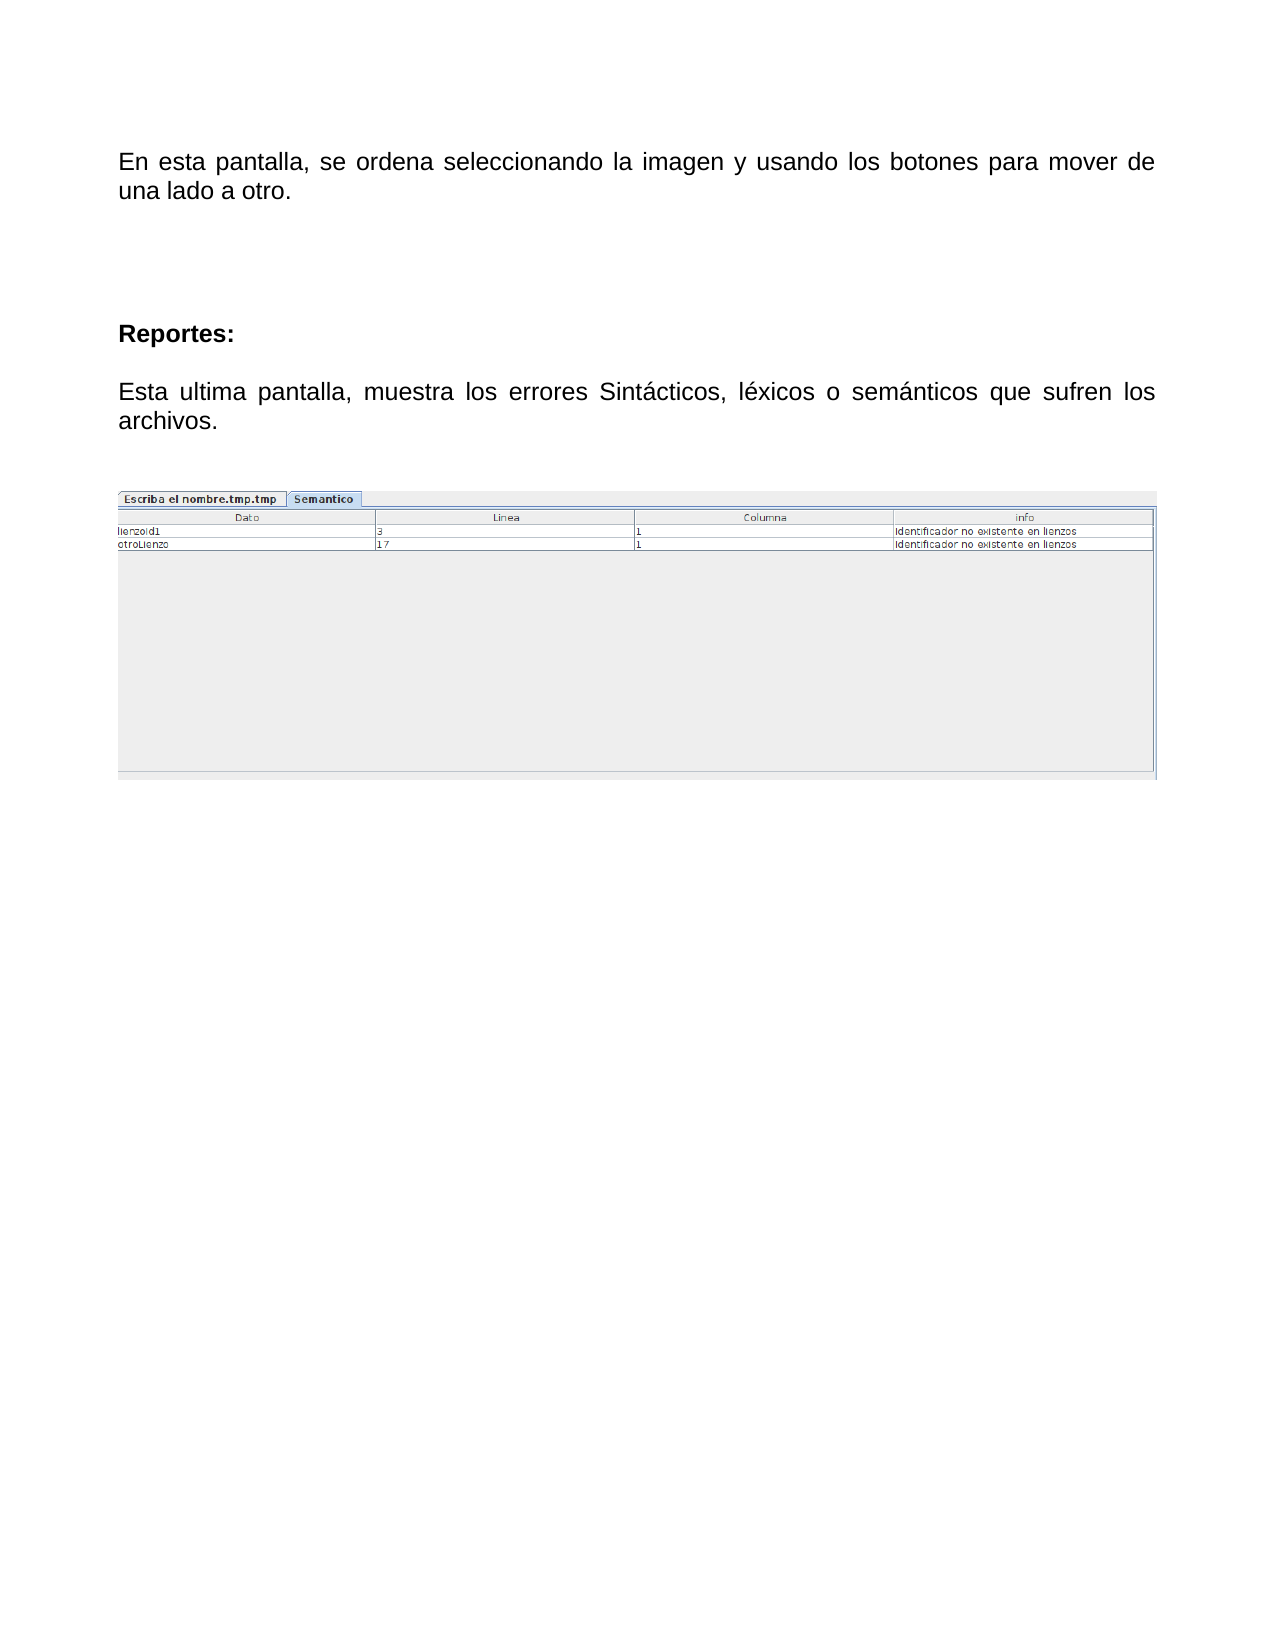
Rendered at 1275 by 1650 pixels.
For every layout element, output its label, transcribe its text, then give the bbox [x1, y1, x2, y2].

text En esta pantalla, se ordena seleccionando la imagen y usando los botones para mover de una lado a otro. [118, 147, 1157, 204]
picture [118, 491, 1157, 780]
text Esta ultima pantalla, muestra los errores Sintácticos, léxicos o semánticos que sufren los archivos. [118, 377, 1157, 434]
text Reportes: [118, 319, 1157, 348]
